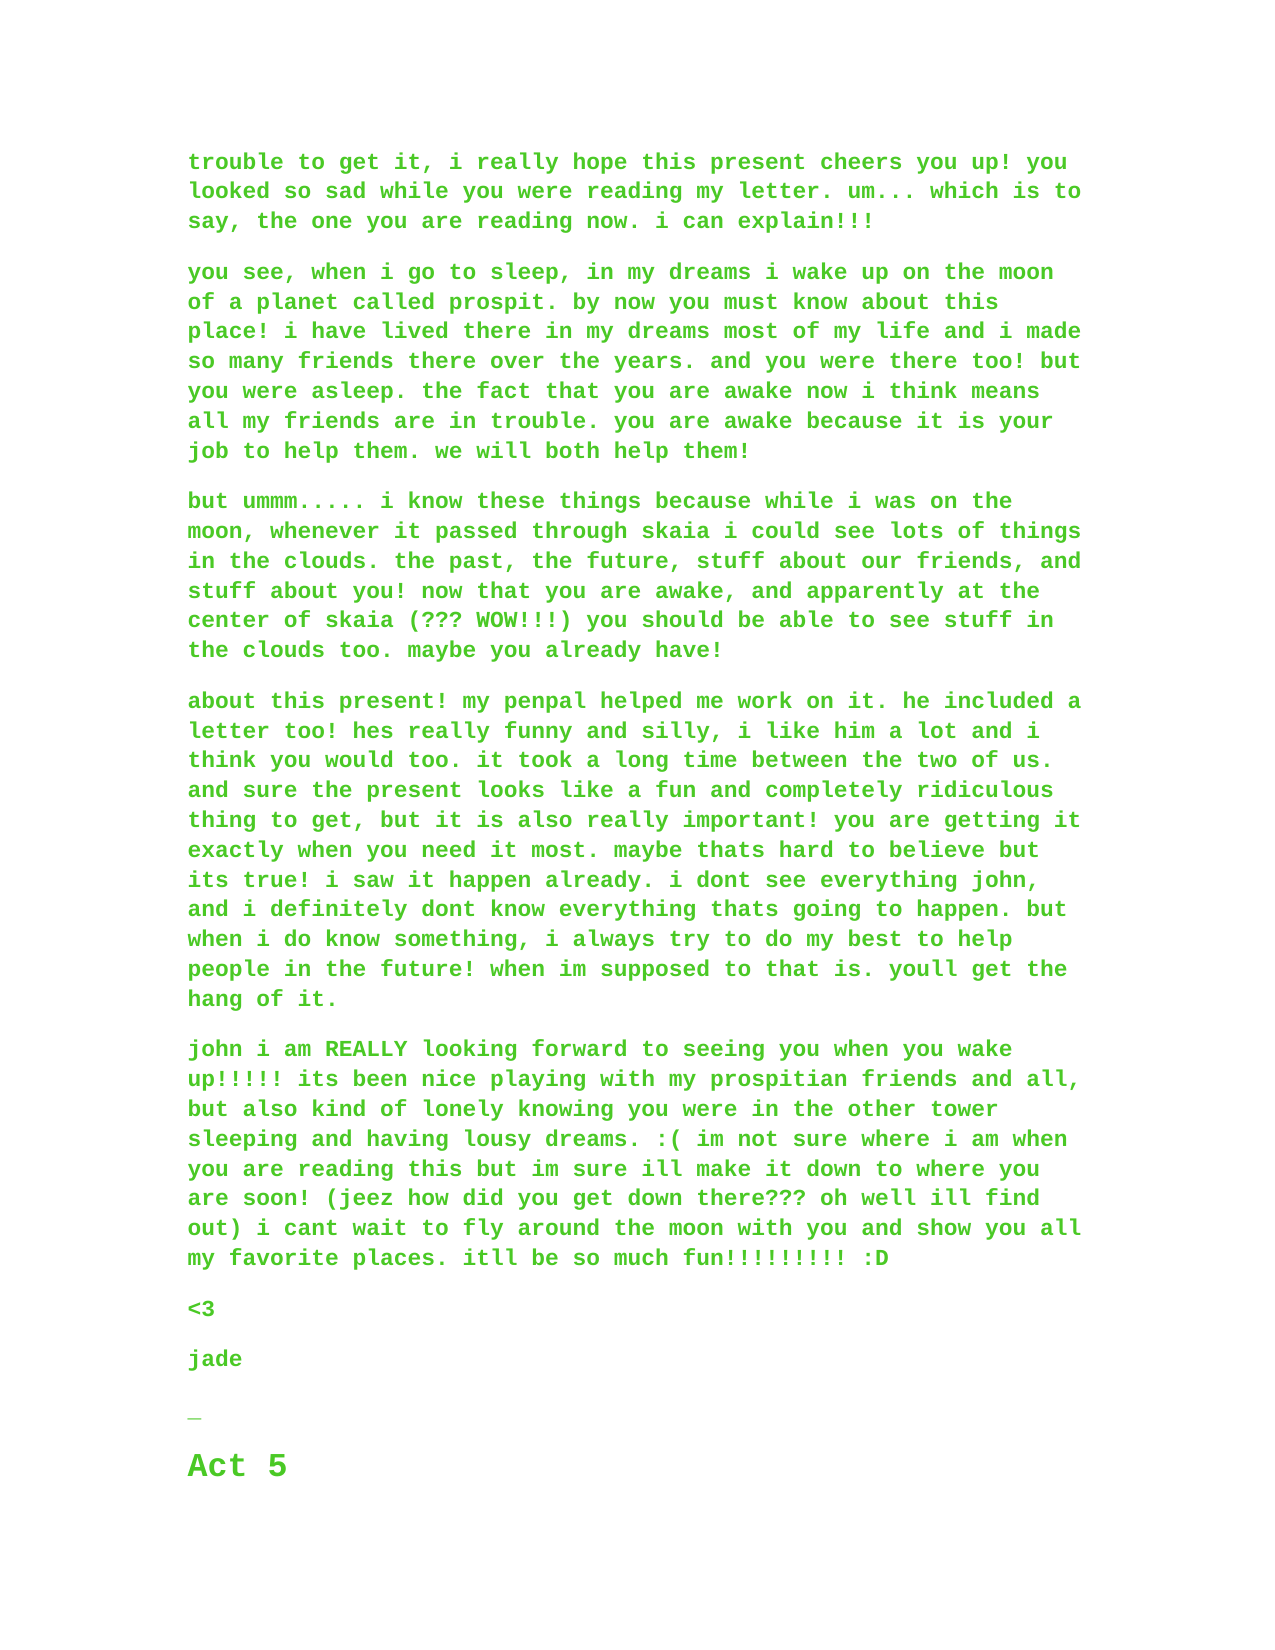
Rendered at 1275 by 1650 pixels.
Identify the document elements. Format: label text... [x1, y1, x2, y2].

text john i am REALLY looking forward to seeing you when you wake up!!!!! its been nice playing with my prospitian friends and all, but also kind of lonely knowing you were in the other tower sleeping and having lousy dreams. :( im not sure where i am when you are reading this but im sure ill make it down to where you are soon! (jeez how did you get down there??? oh well ill find out) i cant wait to fly around the moon with you and show you all my favorite places. itll be so much fun!!!!!!!!! :D [187, 1038, 1087, 1272]
text about this present! my penpal helped me work on it. he included a letter too! hes really funny and silly, i like him a lot and i think you would too. it took a long time between the two of us. and sure the present looks like a fun and completely ridiculous thing to get, but it is also really important! you are getting it exactly when you need it most. maybe thats hard to believe but its true! i saw it happen already. i dont see everything john, and i definitely dont know everything thats going to happen. but when i do know something, i always try to do my best to help people in the future! when im supposed to that is. youll get the hang of it. [187, 689, 1087, 1013]
text jade [187, 1347, 1087, 1373]
text <3 [187, 1297, 1087, 1323]
text you see, when i go to sleep, in my dreams i wake up on the moon of a planet called prospit. by now you must know about this place! i have lived there in my dreams most of my life and i made so many friends there over the years. and you were there too! but you were asleep. the fact that you are awake now i think means all my friends are in trouble. you are awake because it is your job to help them. we will both help them! [187, 260, 1087, 465]
text Act 5 [187, 1449, 1087, 1487]
text trouble to get it, i really hope this present cheers you up! you looked so sad while you were reading my letter. um... which is to say, the one you are reading now. i can explain!!! [187, 150, 1087, 236]
text but ummm..... i know these things because while i was on the moon, whenever it passed through skaia i could see lots of things in the clouds. the past, the future, stuff about our friends, and stuff about you! now that you are awake, and apparently at the center of skaia (??? WOW!!!) you should be able to see stuff in the clouds too. maybe you already have! [187, 489, 1087, 664]
text _ [187, 1398, 1087, 1424]
